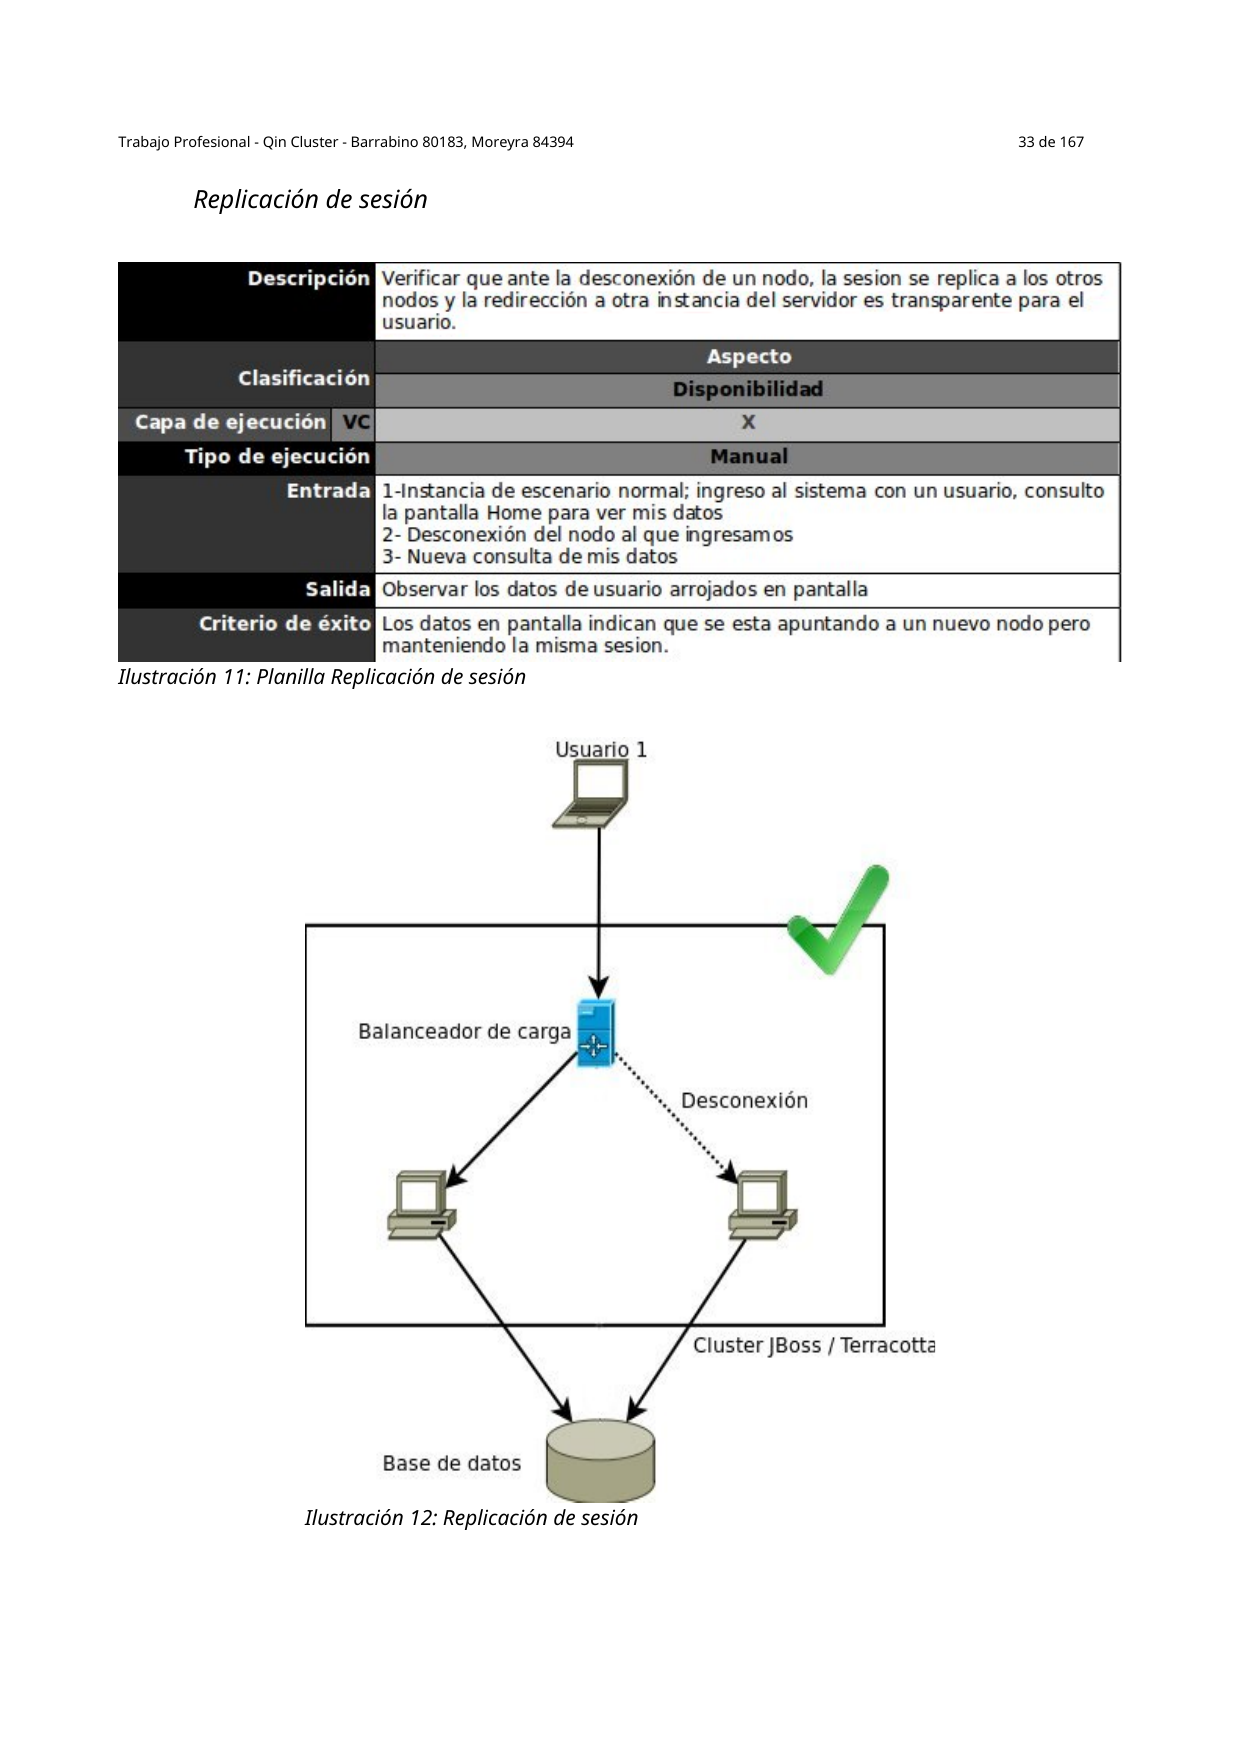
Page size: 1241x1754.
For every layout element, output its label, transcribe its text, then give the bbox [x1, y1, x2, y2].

picture [118, 262, 1123, 662]
text Ilustración 11: Planilla Replicación de sesión [118, 662, 1122, 691]
text Ilustración 12: Replicación de sesión [305, 1503, 935, 1531]
text Replicación de sesión [118, 182, 1122, 216]
picture [305, 737, 936, 1503]
